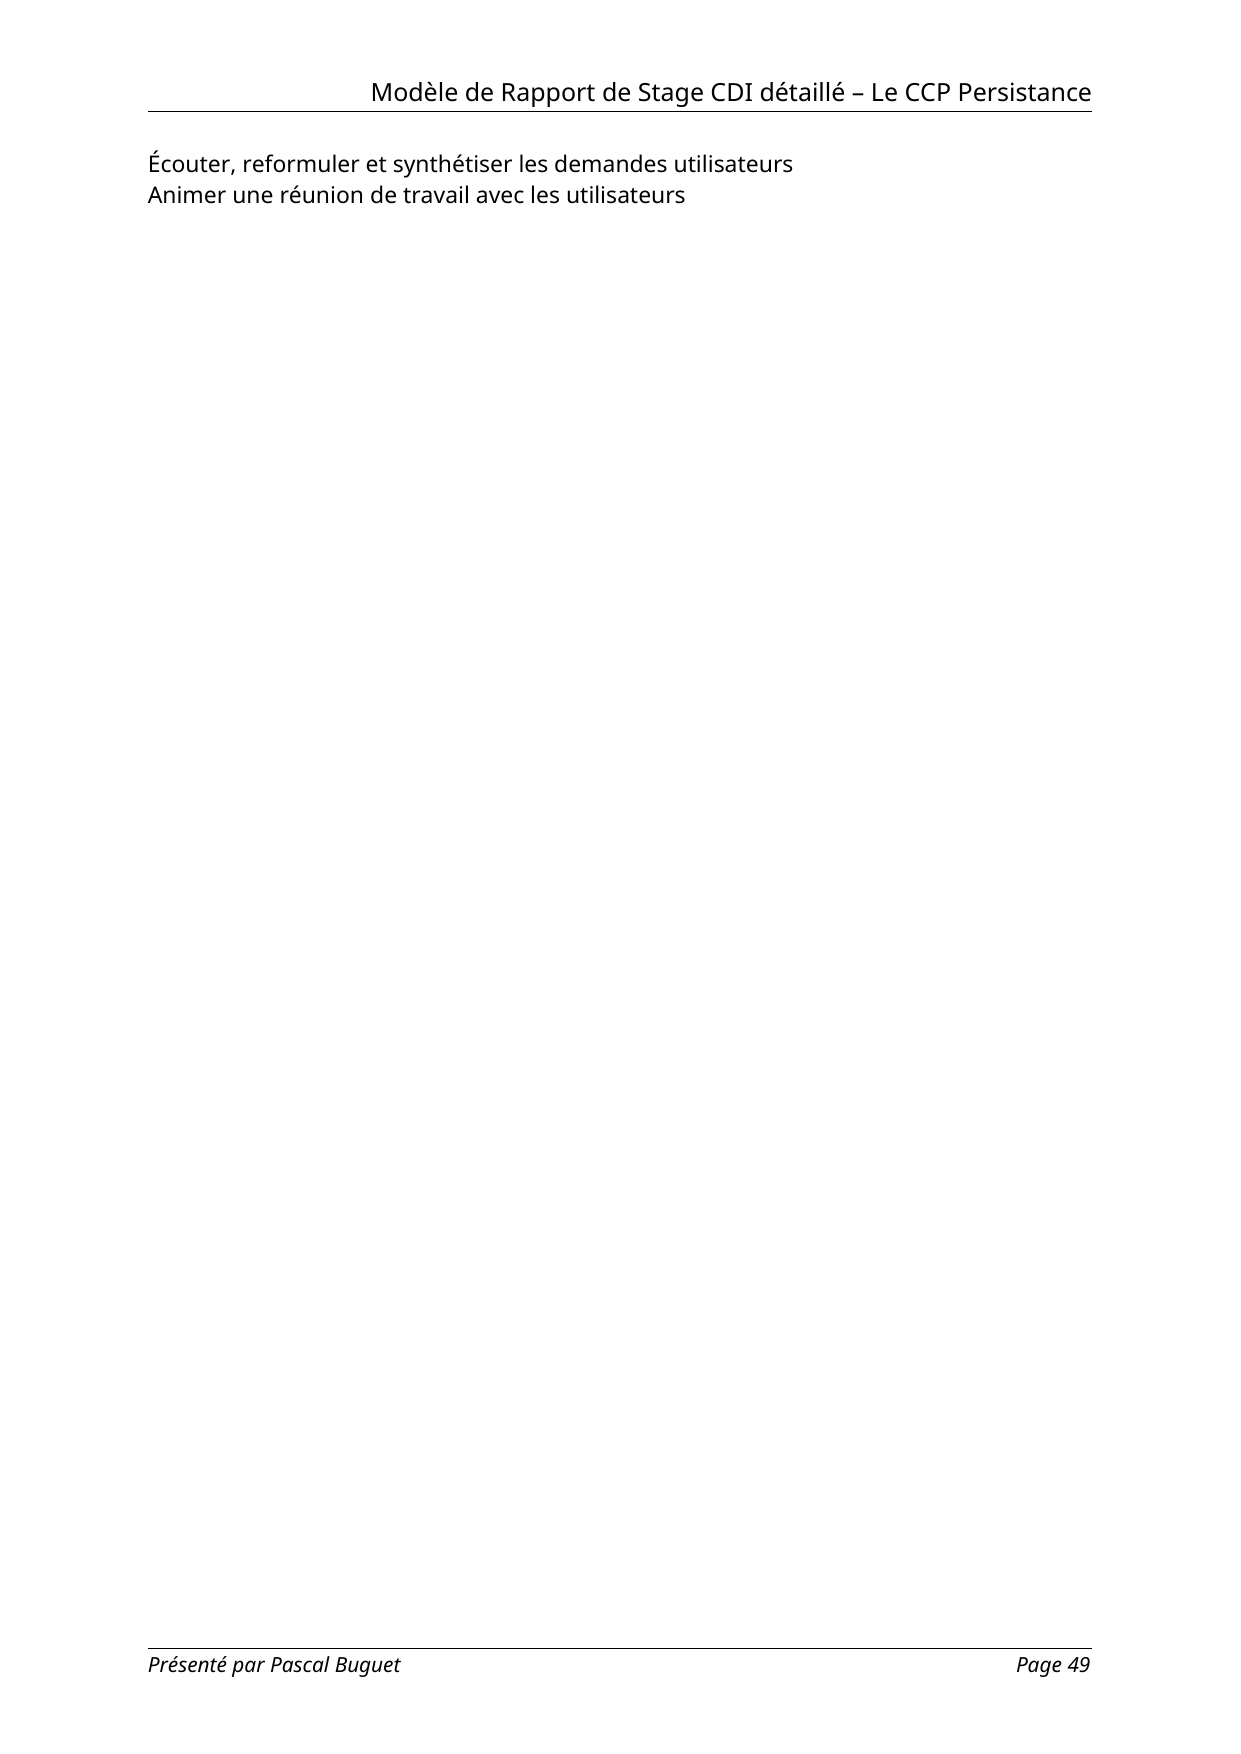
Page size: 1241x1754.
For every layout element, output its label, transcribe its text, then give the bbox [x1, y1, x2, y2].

text Écouter, reformuler et synthétiser les demandes utilisateurs [148, 148, 1092, 179]
text Animer une réunion de travail avec les utilisateurs [148, 179, 1092, 210]
